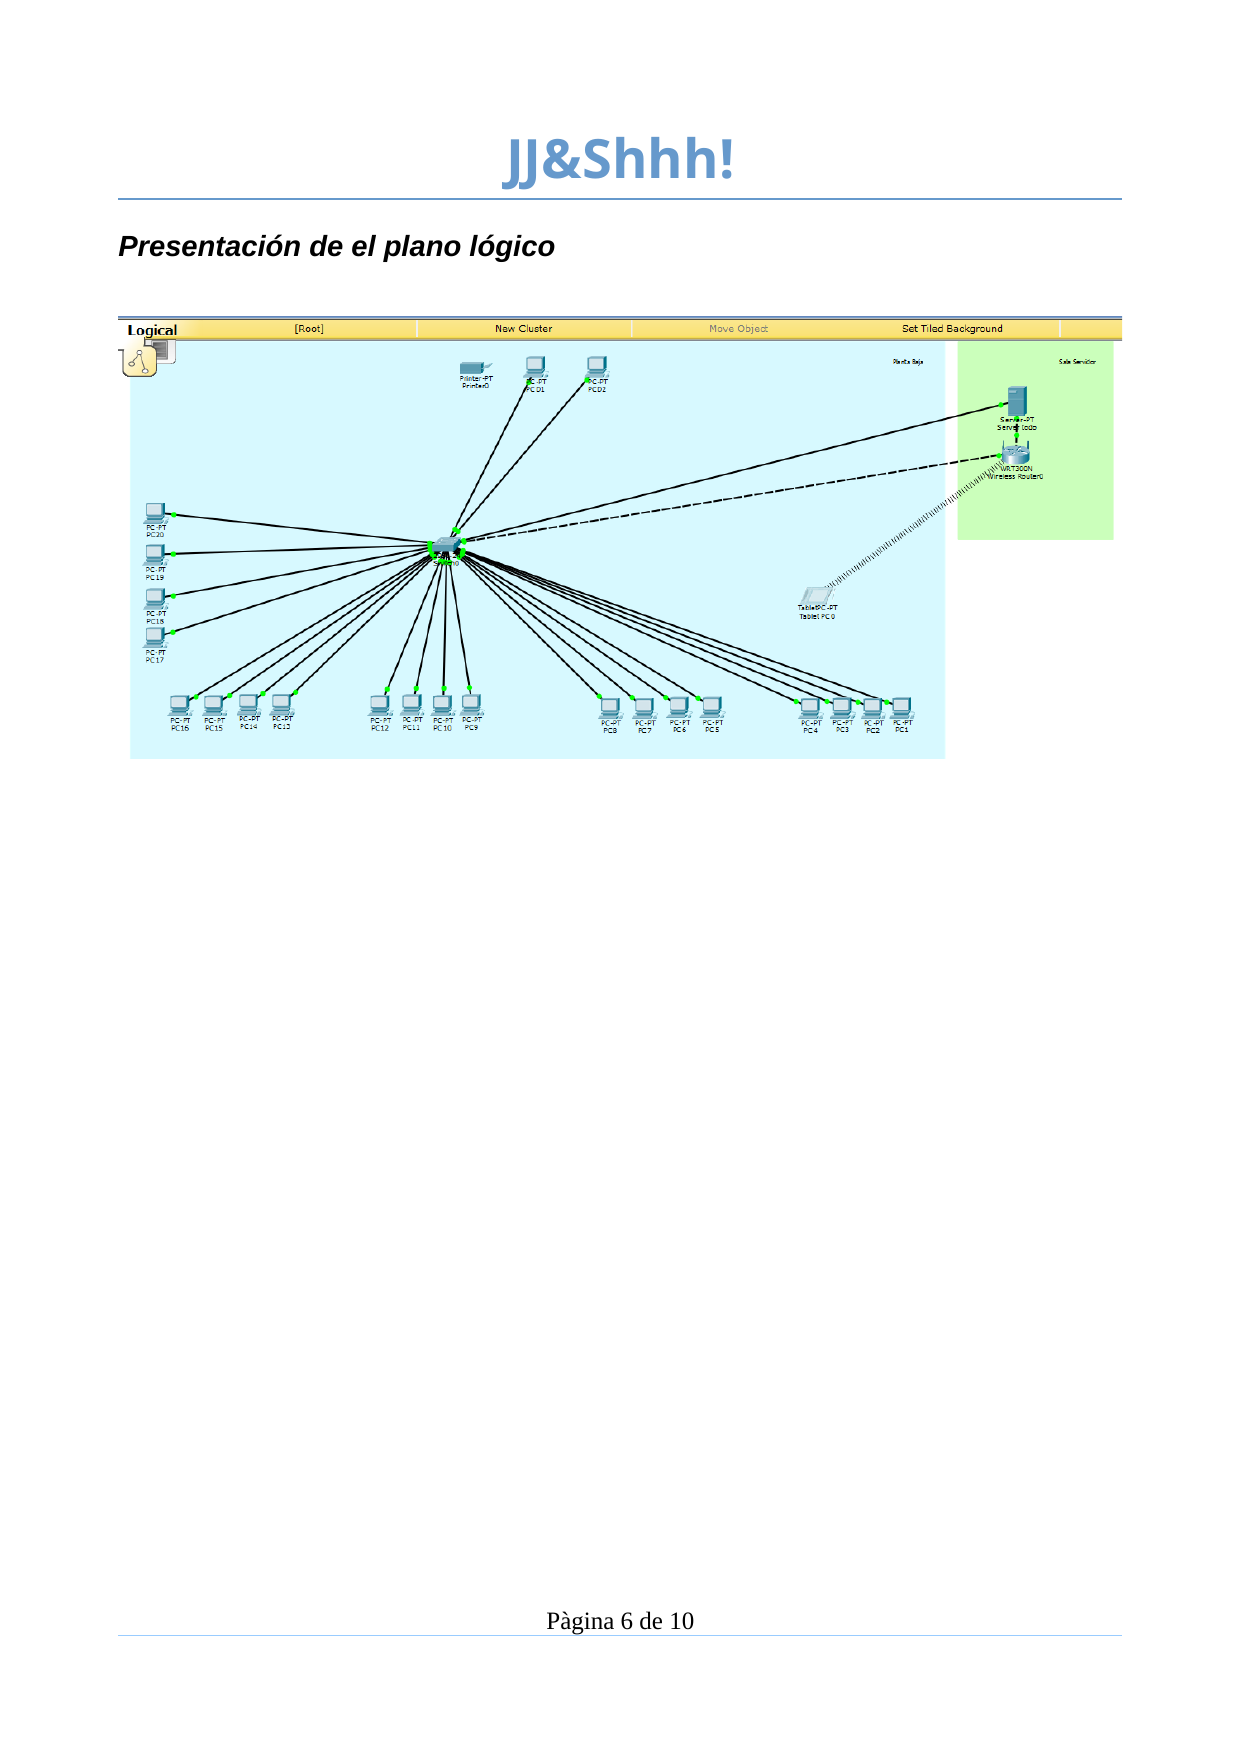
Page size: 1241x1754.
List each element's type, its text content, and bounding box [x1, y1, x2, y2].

picture [118, 316, 1123, 759]
text Presentación de el plano lógico [118, 229, 1122, 263]
